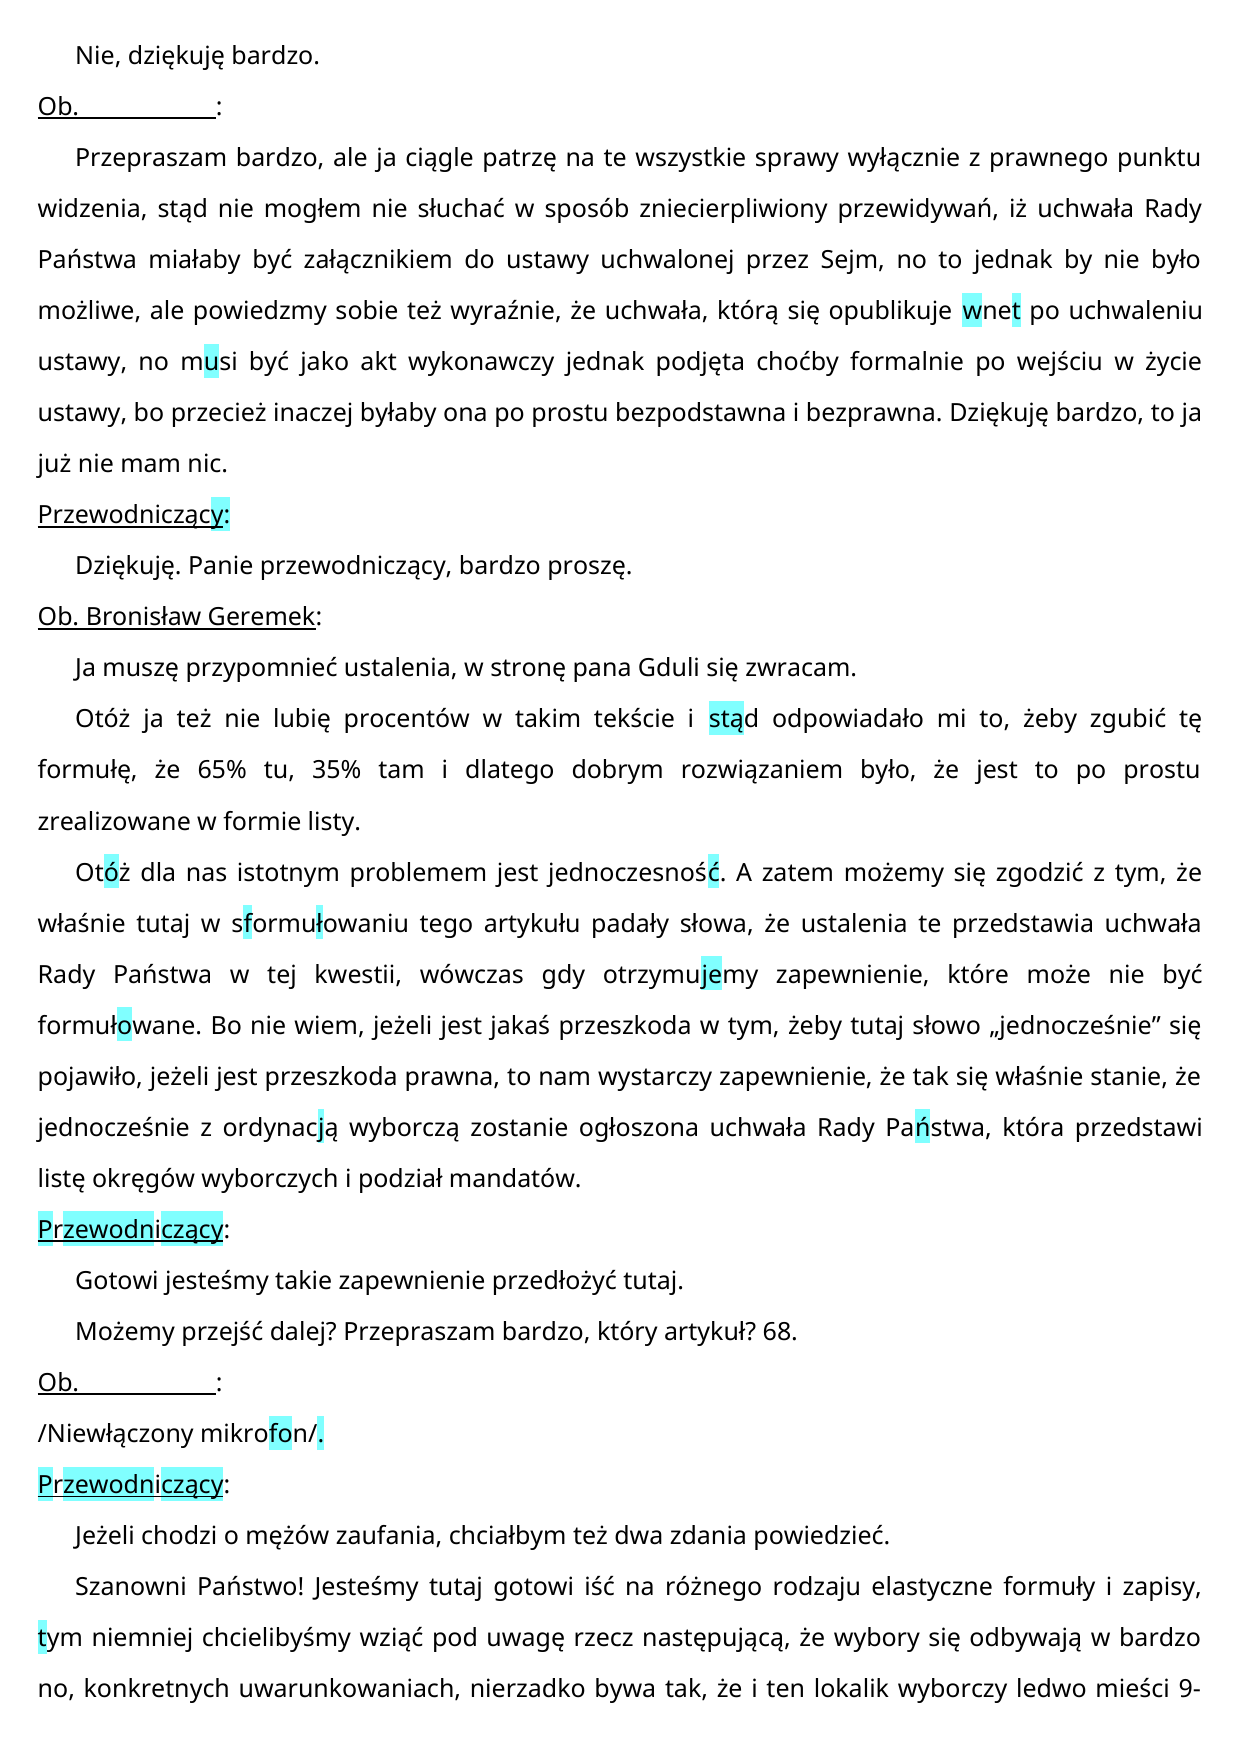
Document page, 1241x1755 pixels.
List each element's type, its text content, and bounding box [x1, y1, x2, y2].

text Nie, dziękuję bardzo. [37, 37, 1203, 72]
text Otóż ja też nie lubię procentów w takim tekście i stąd odpowiadało mi to, żeby zgubić tę formułę, że 65% tu, 35% tam i dlatego dobrym rozwiązaniem było, że jest to po prostu zrealizowane w formie listy. [37, 701, 1203, 837]
text Możemy przejść dalej? Przepraszam bardzo, który artykuł? 68. [37, 1313, 1203, 1348]
text Ob. Bronisław Geremek: [37, 599, 1203, 633]
text Przewodniczący: [37, 497, 1203, 531]
text Gotowi jesteśmy takie zapewnienie przedłożyć tutaj. [37, 1262, 1203, 1297]
text Ob. : [37, 1364, 1203, 1399]
text Otóż dla nas istotnym problemem jest jednoczesność. A zatem możemy się zgodzić z tym, że właśnie tutaj w sformułowaniu tego artykułu padały słowa, że ustalenia te przedstawia uchwała Rady Państwa w tej kwestii, wówczas gdy otrzymujemy zapewnienie, które może nie być formułowane. Bo nie wiem, jeżeli jest jakaś przeszkoda w tym, żeby tutaj słowo „jednocześnie” się pojawiło, jeżeli jest przeszkoda prawna, to nam wystarczy zapewnienie, że tak się właśnie stanie, że jednocześnie z ordynacją wyborczą zostanie ogłoszona uchwała Rady Państwa, która przedstawi listę okręgów wyborczych i podział mandatów. [37, 854, 1203, 1194]
text /Niewłączony mikrofon/. [37, 1416, 1203, 1450]
text Przewodniczący: [37, 1467, 1203, 1501]
text Przewodniczący: [37, 1211, 1203, 1246]
text Dziękuję. Panie przewodniczący, bardzo proszę. [37, 548, 1203, 582]
text Ja muszę przypomnieć ustalenia, w stronę pana Gduli się zwracam. [37, 650, 1203, 684]
text Jeżeli chodzi o mężów zaufania, chciałbym też dwa zdania powiedzieć. [37, 1518, 1203, 1552]
text Przepraszam bardzo, ale ja ciągle patrzę na te wszystkie sprawy wyłącznie z prawnego punktu widzenia, stąd nie mogłem nie słuchać w sposób zniecierpliwiony przewidywań, iż uchwała Rady Państwa miałaby być załącznikiem do ustawy uchwalonej przez Sejm, no to jednak by nie było możliwe, ale powiedzmy sobie też wyraźnie, że uchwała, którą się opublikuje wnet po uchwaleniu ustawy, no musi być jako akt wykonawczy jednak podjęta choćby formalnie po wejściu w życie ustawy, bo przecież inaczej byłaby ona po prostu bezpodstawna i bezprawna. Dziękuję bardzo, to ja już nie mam nic. [37, 139, 1203, 480]
text Szanowni Państwo! Jesteśmy tutaj gotowi iść na różnego rodzaju elastyczne formuły i zapisy, tym niemniej chcielibyśmy wziąć pod uwagę rzecz następującą, że wybory się odbywają w bardzo no, konkretnych uwarunkowaniach, nierzadko bywa tak, że i ten lokalik wyborczy ledwo mieści 9- [37, 1569, 1203, 1705]
text Ob. : [37, 88, 1203, 123]
